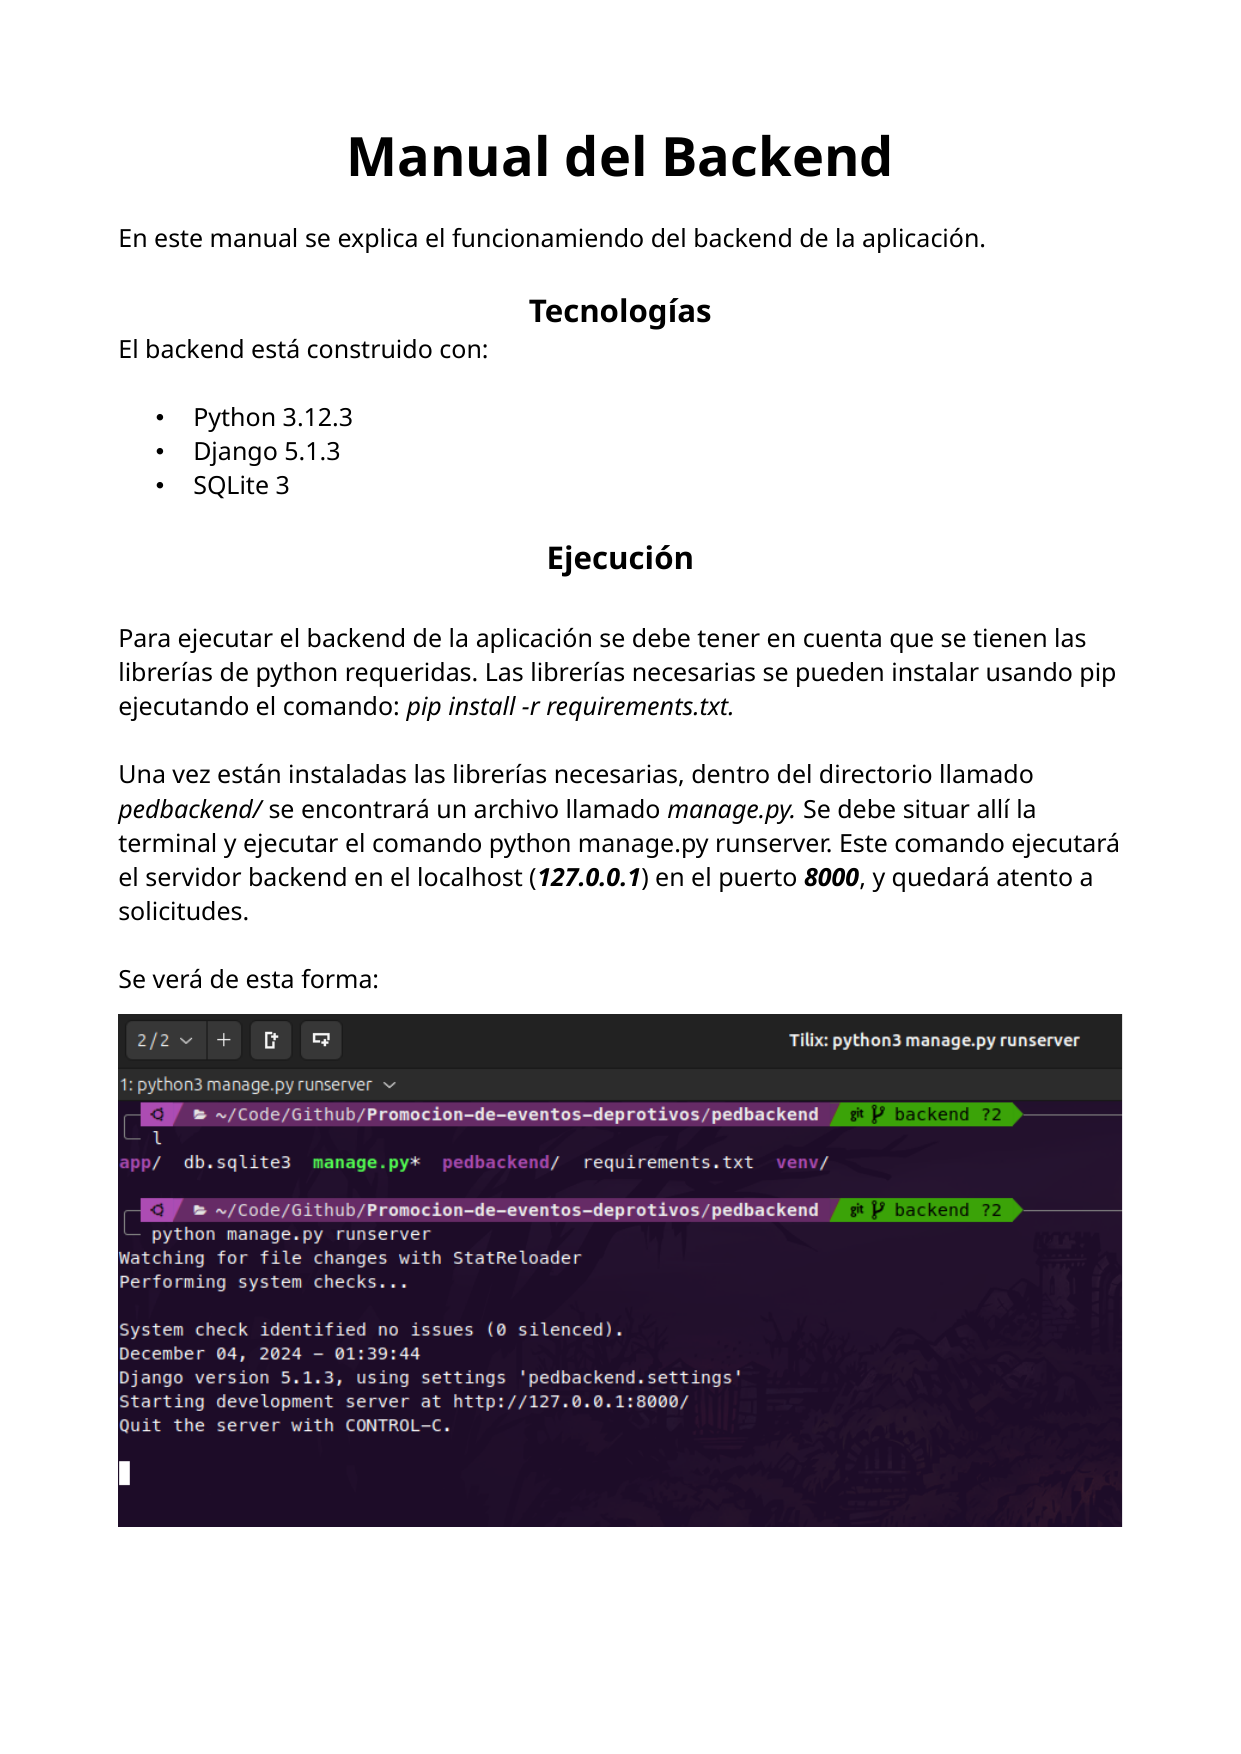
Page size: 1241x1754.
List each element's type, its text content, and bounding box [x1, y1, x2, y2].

text Manual del Backend [118, 118, 1122, 192]
text Tecnologías [118, 289, 1122, 331]
text [118, 1527, 1122, 1561]
text Una vez están instaladas las librerías necesarias, dentro del directorio llamado pedbackend/ se encontrará un archivo llamado manage.py. Se debe situar allí la terminal y ejecutar el comando python manage.py runserver. Este comando ejecutará el servidor backend en el localhost (127.0.0.1) en el puerto 8000, y quedará atento a solicitudes. [118, 757, 1122, 927]
text Ejecución [118, 536, 1122, 578]
list SQLite 3 [156, 468, 1122, 502]
text Para ejecutar el backend de la aplicación se debe tener en cuenta que se tienen las librerías de python requeridas. Las librerías necesarias se pueden instalar usando pip ejecutando el comando: pip install -r requirements.txt. [118, 621, 1122, 723]
list Python 3.12.3 [156, 399, 1122, 433]
text Se verá de esta forma: [118, 962, 1122, 1014]
picture [118, 1014, 1123, 1527]
text En este manual se explica el funcionamiendo del backend de la aplicación. [118, 221, 1122, 255]
list Django 5.1.3 [156, 433, 1122, 468]
text El backend está construido con: [118, 331, 1122, 365]
